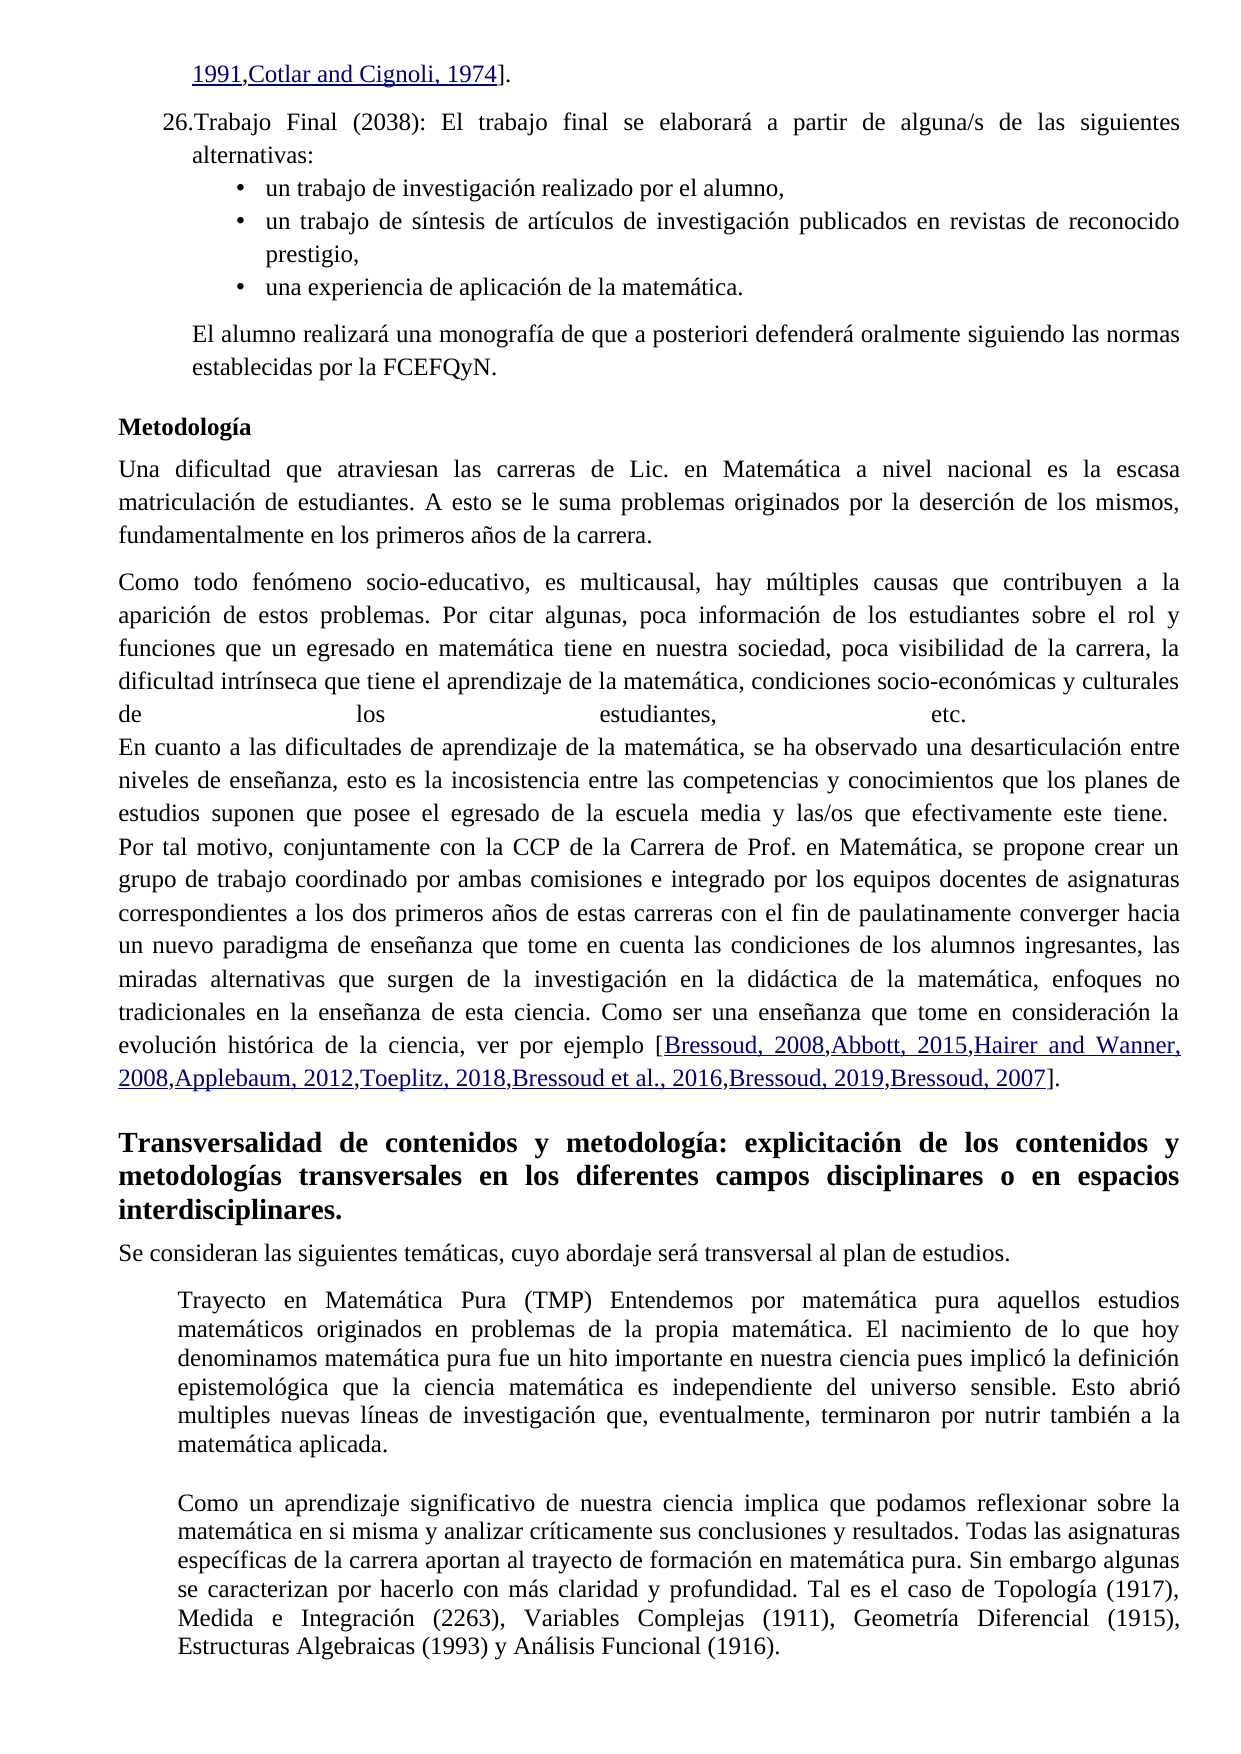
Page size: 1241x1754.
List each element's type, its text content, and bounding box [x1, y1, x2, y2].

text Se consideran las siguientes temáticas, cuyo abordaje será transversal al plan de estudios. [118, 1238, 1181, 1267]
subtitle Metodología [118, 412, 1181, 441]
list Trayecto en Matemática Pura (TMP) Entendemos por matemática pura aquellos estudios matemáticos originados en problemas de la propia matemática. El nacimiento de lo que hoy denominamos matemática pura fue un hito importante en nuestra ciencia pues implicó la definición epistemológica que la ciencia matemática es independiente del universo sensible. Esto abrió multiples nuevas líneas de investigación que, eventualmente, terminaron por nutrir también a la matemática aplicada. [177, 1286, 1181, 1458]
list una experiencia de aplicación de la matemática. [236, 272, 1181, 301]
subtitle Transversalidad de contenidos y metodología: explicitación de los contenidos y metodologías transversales en los diferentes campos disciplinares o en espacios interdisciplinares. [118, 1125, 1181, 1226]
list un trabajo de investigación realizado por el alumno, [236, 173, 1181, 201]
list un trabajo de síntesis de artículos de investigación publicados en revistas de reconocido prestigio, [236, 206, 1181, 267]
list Como un aprendizaje significativo de nuestra ciencia implica que podamos reflexionar sobre la matemática en si misma y analizar críticamente sus conclusiones y resultados. Todas las asignaturas específicas de la carrera aportan al trayecto de formación en matemática pura. Sin embargo algunas se caracterizan por hacerlo con más claridad y profundidad. Tal es el caso de Topología (1917), Medida e Integración (2263), Variables Complejas (1911), Geometría Diferencial (1915), Estructuras Algebraicas (1993) y Análisis Funcional (1916). [177, 1488, 1181, 1660]
text Una dificultad que atraviesan las carreras de Lic. en Matemática a nivel nacional es la escasa matriculación de estudiantes. A esto se le suma problemas originados por la deserción de los mismos, fundamentalmente en los primeros años de la carrera. [118, 454, 1181, 548]
list Trabajo Final (2038): El trabajo final se elaborará a partir de alguna/s de las siguientes alternativas: [162, 107, 1181, 168]
list 1991,Cotlar and Cignoli, 1974]. [162, 59, 1181, 88]
text Como todo fenómeno socio-educativo, es multicausal, hay múltiples causas que contribuyen a la aparición de estos problemas. Por citar algunas, poca información de los estudiantes sobre el rol y funciones que un egresado en matemática tiene en nuestra sociedad, poca visibilidad de la carrera, la dificultad intrínseca que tiene el aprendizaje de la matemática, condiciones socio-económicas y culturales de los estudiantes, etc. En cuanto a las dificultades de aprendizaje de la matemática, se ha observado una desarticulación entre niveles de enseñanza, esto es la incosistencia entre las competencias y conocimientos que los planes de estudios suponen que posee el egresado de la escuela media y las/os que efectivamente este tiene. Por tal motivo, conjuntamente con la CCP de la Carrera de Prof. en Matemática, se propone crear un grupo de trabajo coordinado por ambas comisiones e integrado por los equipos docentes de asignaturas correspondientes a los dos primeros años de estas carreras con el fin de paulatinamente converger hacia un nuevo paradigma de enseñanza que tome en cuenta las condiciones de los alumnos ingresantes, las miradas alternativas que surgen de la investigación en la didáctica de la matemática, enfoques no tradicionales en la enseñanza de esta ciencia. Como ser una enseñanza que tome en consideración la evolución histórica de la ciencia, ver por ejemplo [Bressoud, 2008,Abbott, 2015,Hairer and Wanner, 2008,Applebaum, 2012,Toeplitz, 2018,Bressoud et al., 2016,Bressoud, 2019,Bressoud, 2007]. [118, 567, 1181, 1091]
list El alumno realizará una monografía de que a posteriori defenderá oralmente siguiendo las normas establecidas por la FCEFQyN. [162, 319, 1181, 381]
